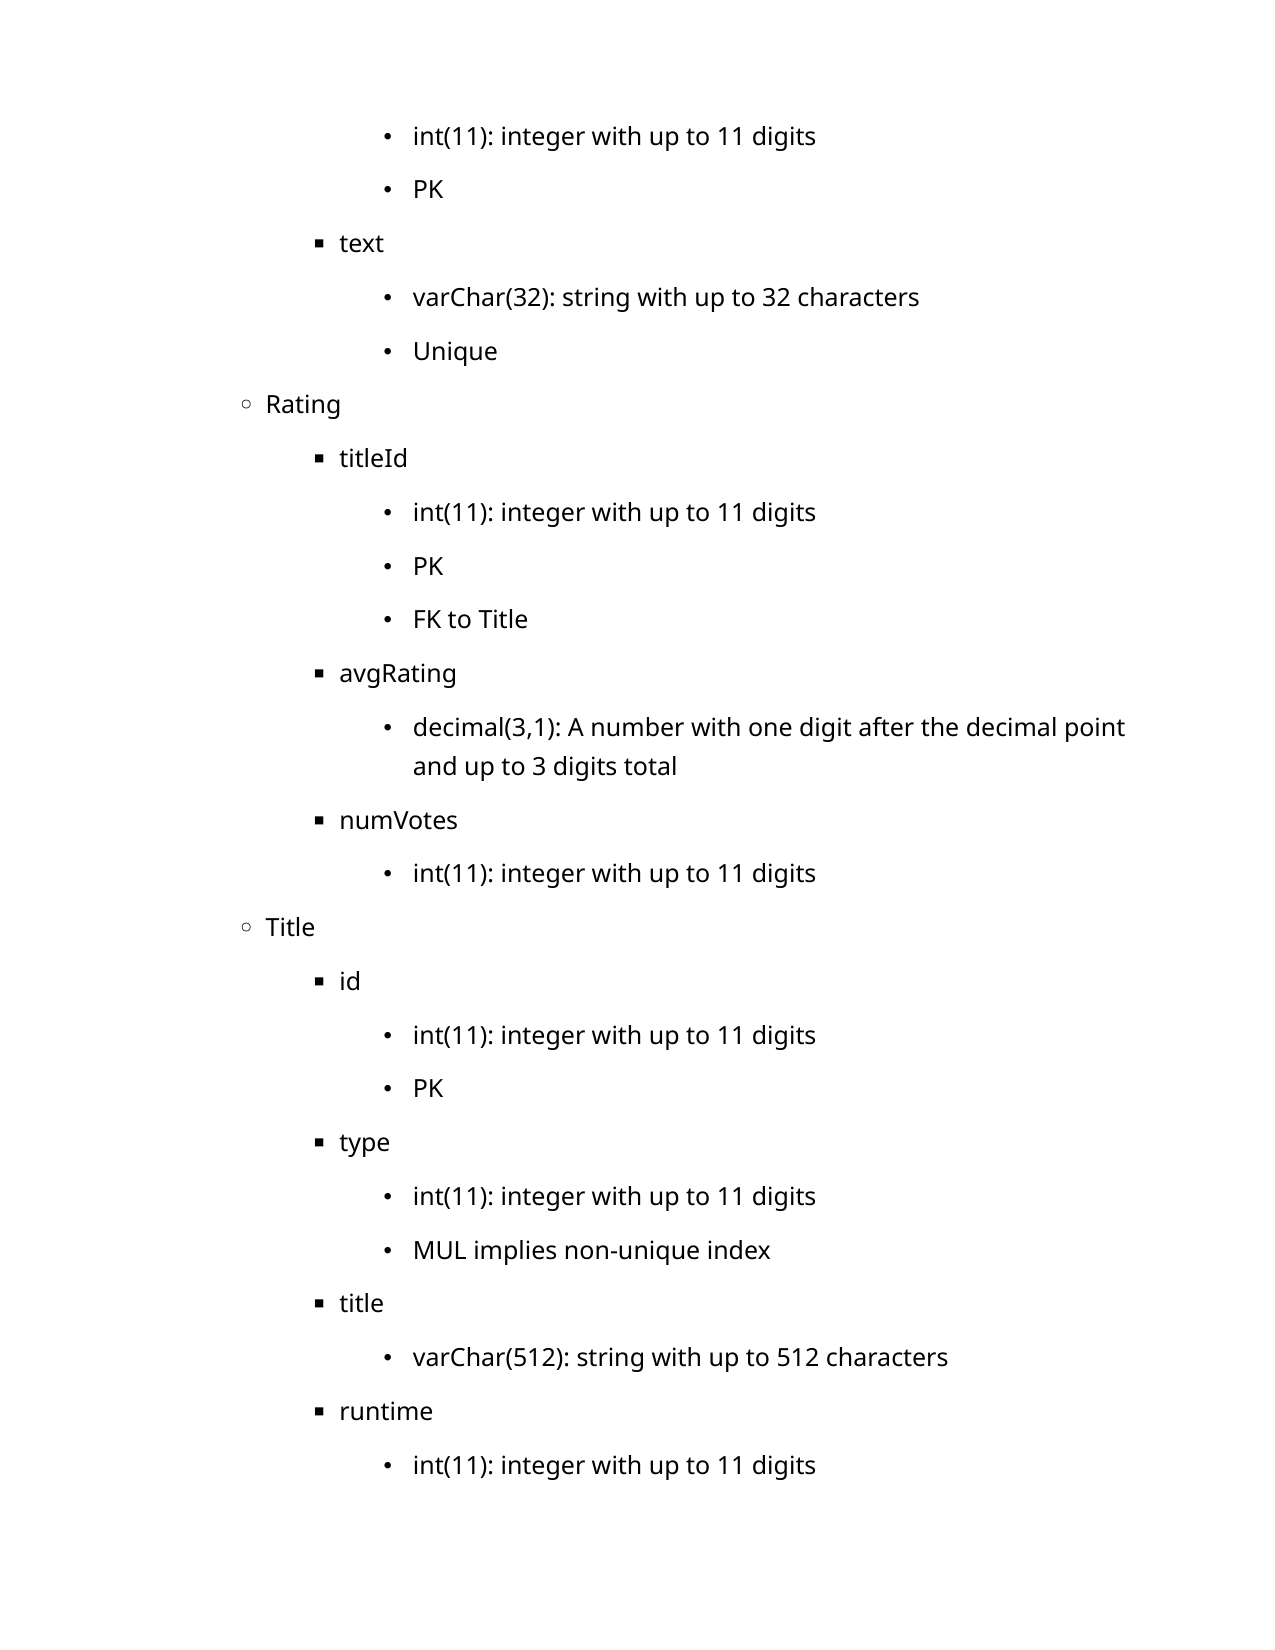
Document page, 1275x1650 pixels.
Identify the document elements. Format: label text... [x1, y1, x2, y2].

list MUL implies non-unique index [383, 1232, 1157, 1266]
list id [309, 963, 1157, 998]
list int(11): integer with up to 11 digits [383, 1447, 1157, 1481]
list varChar(512): string with up to 512 characters [383, 1340, 1157, 1374]
list PK [383, 548, 1157, 582]
list int(11): integer with up to 11 digits [383, 856, 1157, 890]
list title [309, 1286, 1157, 1320]
list FK to Title [383, 602, 1157, 636]
list runtime [309, 1393, 1157, 1428]
list Rating [236, 387, 1157, 421]
list int(11): integer with up to 11 digits [383, 494, 1157, 528]
list PK [383, 1071, 1157, 1105]
list type [309, 1125, 1157, 1159]
list numVotes [309, 802, 1157, 836]
list int(11): integer with up to 11 digits [383, 1017, 1157, 1051]
list text [309, 226, 1157, 260]
list varChar(32): string with up to 32 characters [383, 279, 1157, 313]
list PK [383, 172, 1157, 206]
list int(11): integer with up to 11 digits [383, 118, 1157, 152]
list Title [236, 910, 1157, 944]
list Unique [383, 333, 1157, 367]
list decimal(3,1): A number with one digit after the decimal point and up to 3 digits total [383, 709, 1157, 783]
list int(11): integer with up to 11 digits [383, 1178, 1157, 1213]
list titleId [309, 441, 1157, 475]
list avgRating [309, 656, 1157, 690]
